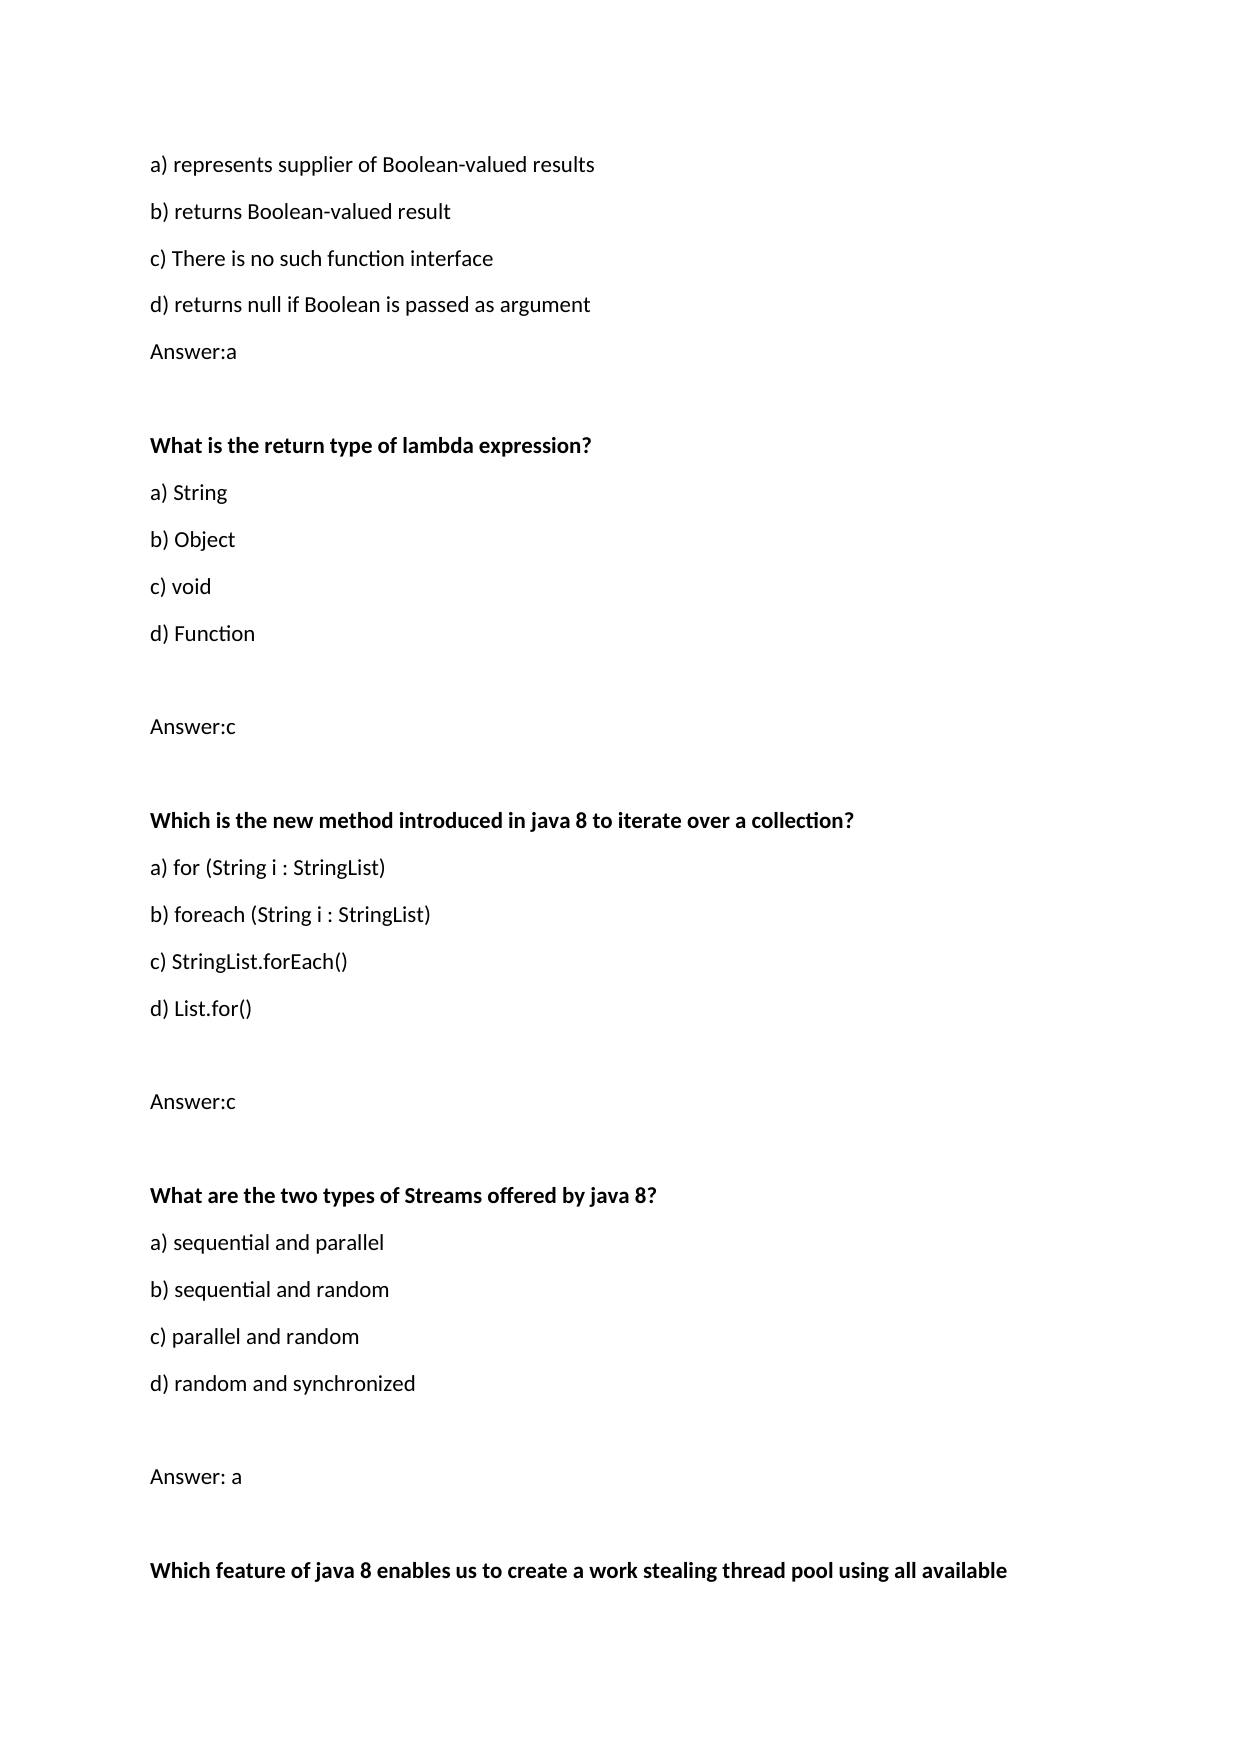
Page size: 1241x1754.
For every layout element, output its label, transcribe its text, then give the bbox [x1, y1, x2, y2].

text d) random and synchronized [150, 1369, 1090, 1397]
text d) returns null if Boolean is passed as argument [150, 291, 1090, 319]
text What are the two types of Streams offered by java 8? [150, 1181, 1090, 1209]
text Answer: a [150, 1462, 1090, 1491]
text c) There is no such function interface [150, 244, 1090, 272]
text d) List.for() [150, 994, 1090, 1022]
text c) parallel and random [150, 1322, 1090, 1350]
text a) for (String i : StringList) [150, 853, 1090, 881]
text a) String [150, 478, 1090, 506]
text Answer:c [150, 1087, 1090, 1116]
text Which feature of java 8 enables us to create a work stealing thread pool using all available [150, 1556, 1090, 1584]
text c) StringList.forEach() [150, 947, 1090, 975]
text Answer:c [150, 712, 1090, 741]
text b) foreach (String i : StringList) [150, 900, 1090, 928]
text Which is the new method introduced in java 8 to iterate over a collection? [150, 806, 1090, 834]
text b) Object [150, 525, 1090, 553]
text What is the return type of lambda expression? [150, 431, 1090, 459]
text a) represents supplier of Boolean-valued results [150, 150, 1090, 178]
text a) sequential and parallel [150, 1228, 1090, 1256]
text b) returns Boolean-valued result [150, 197, 1090, 225]
text b) sequential and random [150, 1275, 1090, 1303]
text Answer:a [150, 337, 1090, 366]
text c) void [150, 572, 1090, 600]
text d) Function [150, 619, 1090, 647]
